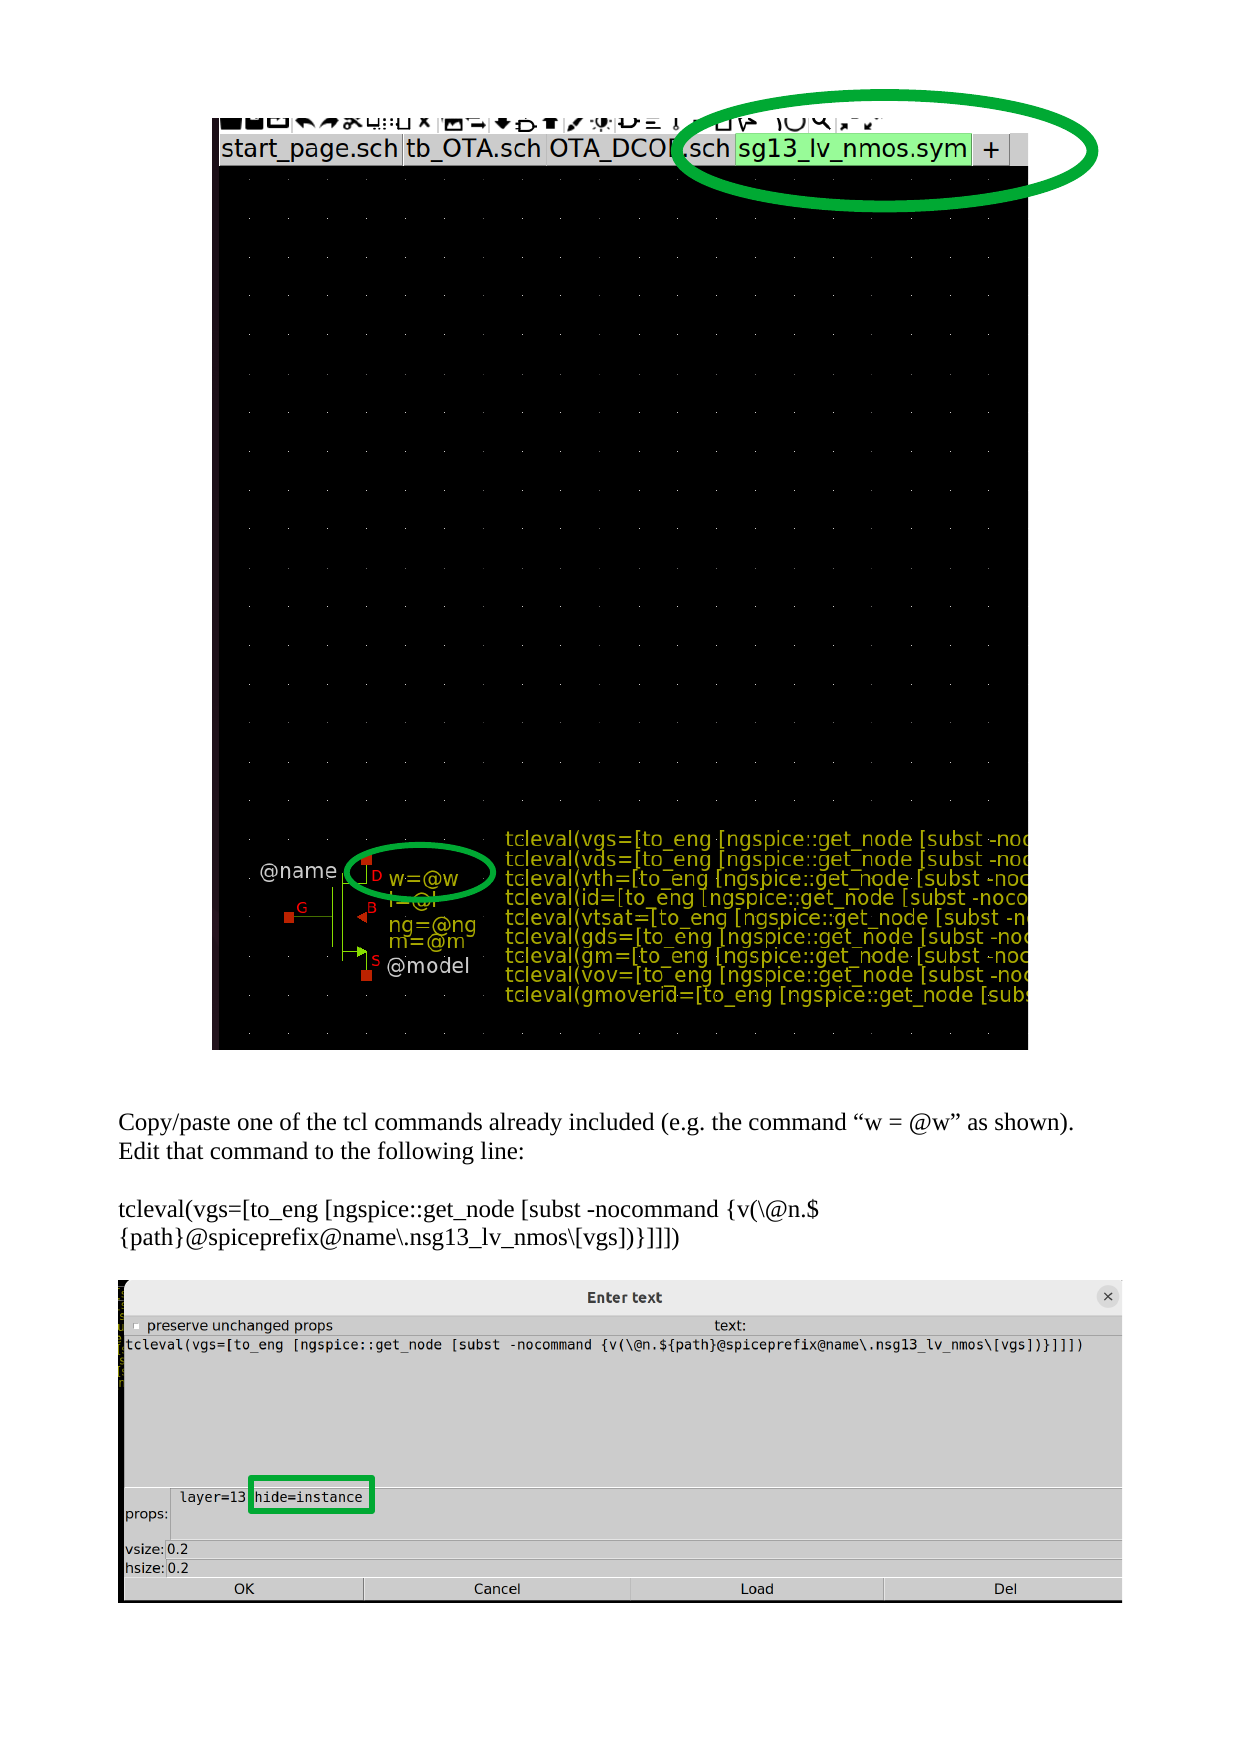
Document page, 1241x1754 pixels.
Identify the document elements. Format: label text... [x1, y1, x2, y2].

text tcleval(vgs=[to_eng [ngspice::get_node [subst -nocommand {v(\@n.${path}@spiceprefix@name\.nsg13_lv_nmos\[vgs])}]]]) [118, 1194, 1122, 1251]
picture [683, 118, 1029, 200]
text Edit that command to the following line: [118, 1136, 1122, 1165]
picture [118, 1280, 1123, 1603]
text Copy/paste one of the tcl commands already included (e.g. the command “w = @w” as shown). [118, 1107, 1122, 1136]
picture [212, 118, 1029, 1050]
